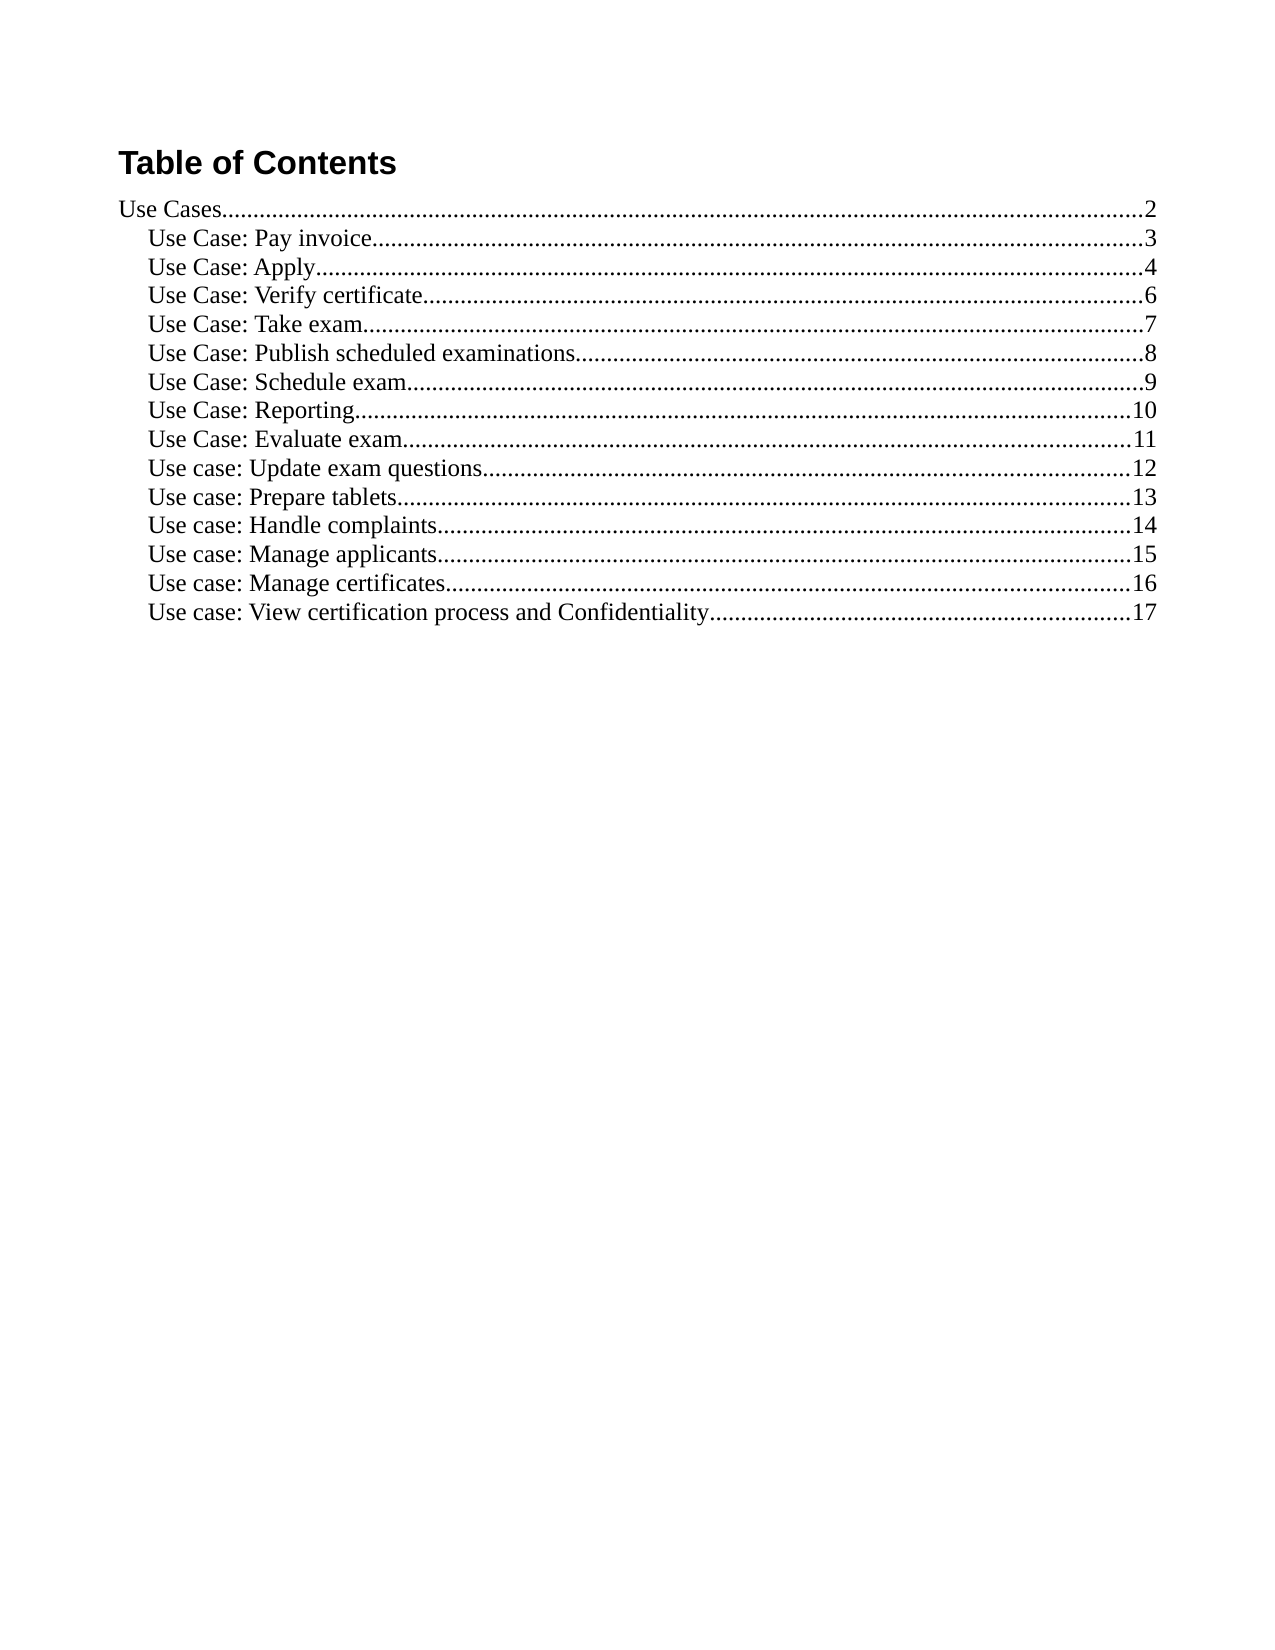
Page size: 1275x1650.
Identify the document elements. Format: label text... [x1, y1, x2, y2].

text Use Case: Schedule exam 9 [148, 367, 1157, 395]
text Use case: Update exam questions 12 [148, 453, 1157, 482]
text Use Case: Take exam 7 [148, 309, 1157, 338]
text Use case: Prepare tablets 13 [148, 482, 1157, 510]
text Use Case: Evaluate exam 11 [148, 424, 1157, 453]
text Use Cases 2 [118, 194, 1157, 223]
text Use Case: Apply 4 [148, 252, 1157, 280]
text Use Case: Publish scheduled examinations 8 [148, 338, 1157, 367]
text Use Case: Verify certificate 6 [148, 280, 1157, 309]
text Use Case: Reporting 10 [148, 395, 1157, 424]
text Use case: View certification process and Confidentiality 17 [148, 597, 1157, 625]
subtitle Table of Contents [118, 143, 1157, 182]
text Use Case: Pay invoice 3 [148, 223, 1157, 252]
text Use case: Manage certificates 16 [148, 568, 1157, 597]
text Use case: Handle complaints 14 [148, 510, 1157, 539]
text Use case: Manage applicants 15 [148, 539, 1157, 568]
